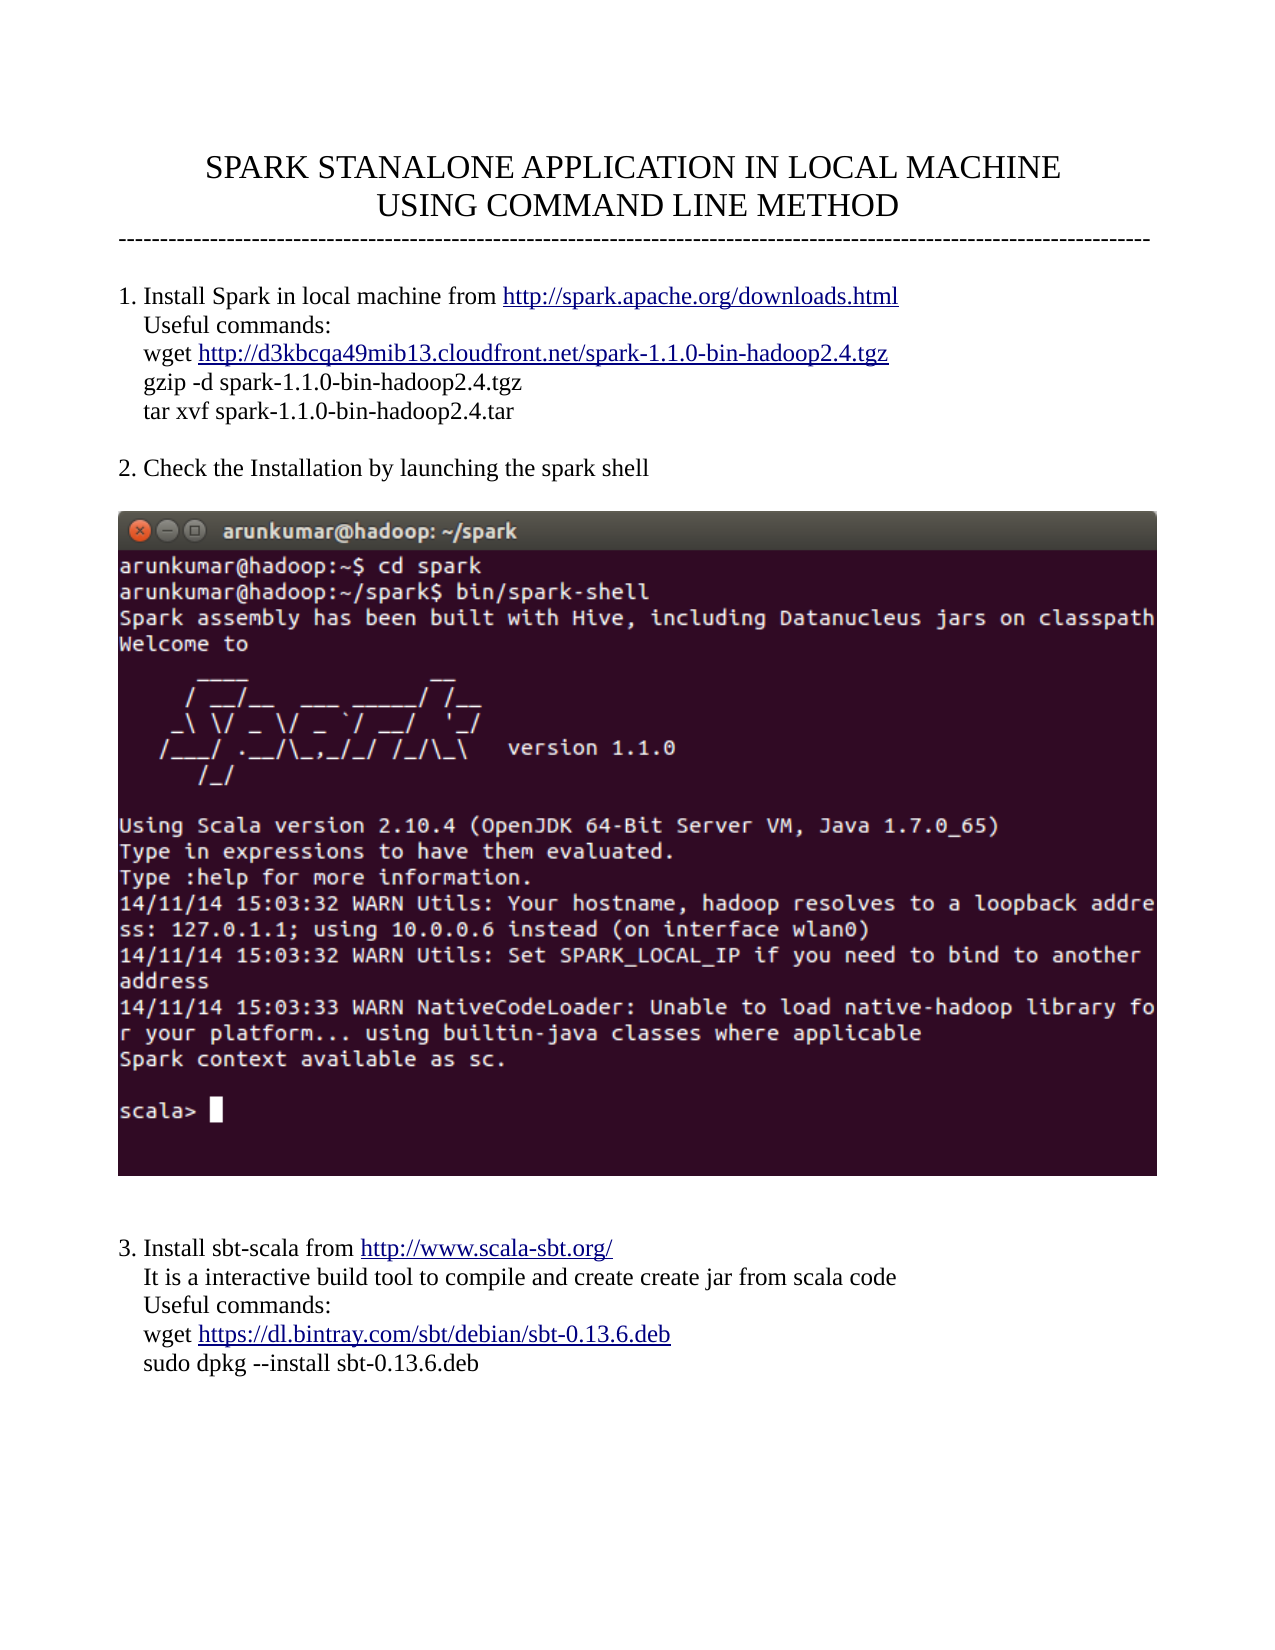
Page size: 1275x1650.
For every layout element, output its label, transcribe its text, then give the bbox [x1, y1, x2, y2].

text sudo dpkg --install sbt-0.13.6.deb [118, 1348, 1157, 1377]
picture [118, 511, 1157, 1176]
text gzip -d spark-1.1.0-bin-hadoop2.4.tgz [118, 367, 1157, 396]
text SPARK STANALONE APPLICATION IN LOCAL MACHINE [118, 147, 1157, 185]
text wget http://d3kbcqa49mib13.cloudfront.net/spark-1.1.0-bin-hadoop2.4.tgz [118, 338, 1157, 367]
text It is a interactive build tool to compile and create create jar from scala code [118, 1262, 1157, 1291]
text USING COMMAND LINE METHOD [118, 185, 1157, 223]
text Useful commands: [118, 1291, 1157, 1319]
text ---------------------------------------------------------------------------------------------------------------------------- [118, 223, 1157, 252]
text Useful commands: [118, 310, 1157, 338]
text wget https://dl.bintray.com/sbt/debian/sbt-0.13.6.deb [118, 1319, 1157, 1348]
text 1. Install Spark in local machine from http://spark.apache.org/downloads.html [118, 281, 1157, 310]
text 3. Install sbt-scala from http://www.scala-sbt.org/ [118, 1233, 1157, 1262]
text 2. Check the Installation by launching the spark shell [118, 453, 1157, 482]
text tar xvf spark-1.1.0-bin-hadoop2.4.tar [118, 396, 1157, 425]
